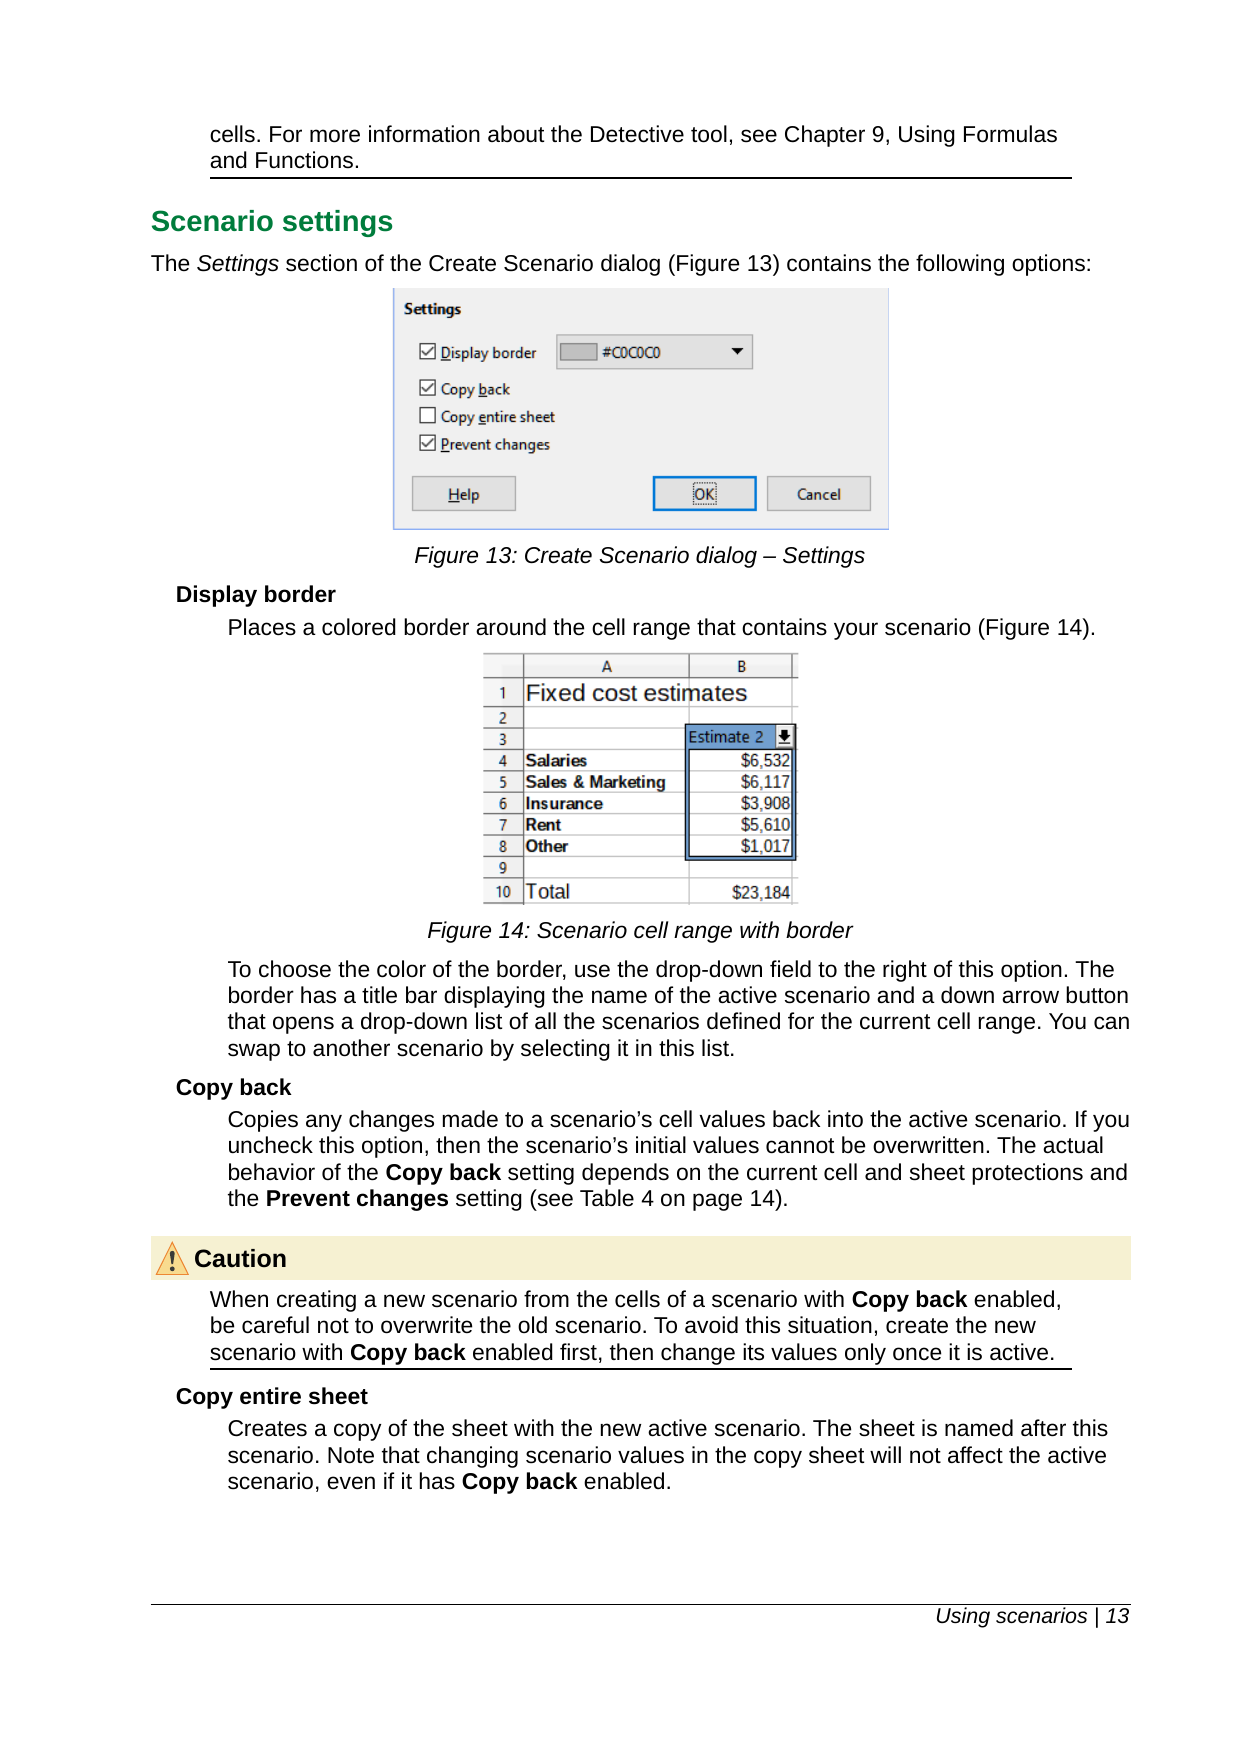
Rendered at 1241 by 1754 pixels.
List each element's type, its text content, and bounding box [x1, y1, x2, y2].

text Figure 14: Scenario cell range with border [427, 917, 855, 943]
text Places a colored border around the cell range that contains your scenario (Figure 14). [227, 613, 1131, 640]
subtitle Scenario settings [151, 203, 1131, 237]
text When creating a new scenario from the cells of a scenario with Copy back enabled, be careful not to overwrite the old scenario. To avoid this situation, create the new scenario with Copy back enabled first, then change its values only once it is active. [209, 1286, 1072, 1370]
text Copy back [176, 1073, 1131, 1100]
text Display border [176, 581, 1131, 607]
picture [392, 288, 889, 530]
text Copy entire sheet [176, 1383, 1131, 1409]
subtitle Caution [151, 1236, 1131, 1280]
text cells. For more information about the Detective tool, see Chapter 9, Using Formulas and Functions. [209, 121, 1072, 179]
picture [483, 652, 799, 905]
text The Settings section of the Create Scenario dialog (Figure 13) contains the following options: [151, 249, 1131, 276]
text Figure 13: Create Scenario dialog – Settings [392, 542, 889, 568]
text Copies any changes made to a scenario’s cell values back into the active scenario. If you uncheck this option, then the scenario’s initial values cannot be overwritten. The actual behavior of the Copy back setting depends on the current cell and sheet protections and the Prevent changes setting (see Table 4 on page 14). [227, 1106, 1131, 1211]
text To choose the color of the border, use the drop-down field to the right of this option. The border has a title bar displaying the name of the active scenario and a down arrow button that opens a drop-down list of all the scenarios defined for the current cell range. You can swap to another scenario by selecting it in this list. [227, 956, 1131, 1061]
text Creates a copy of the sheet with the new active scenario. The sheet is named after this scenario. Note that changing scenario values in the copy sheet will not affect the active scenario, even if it has Copy back enabled. [227, 1415, 1131, 1494]
